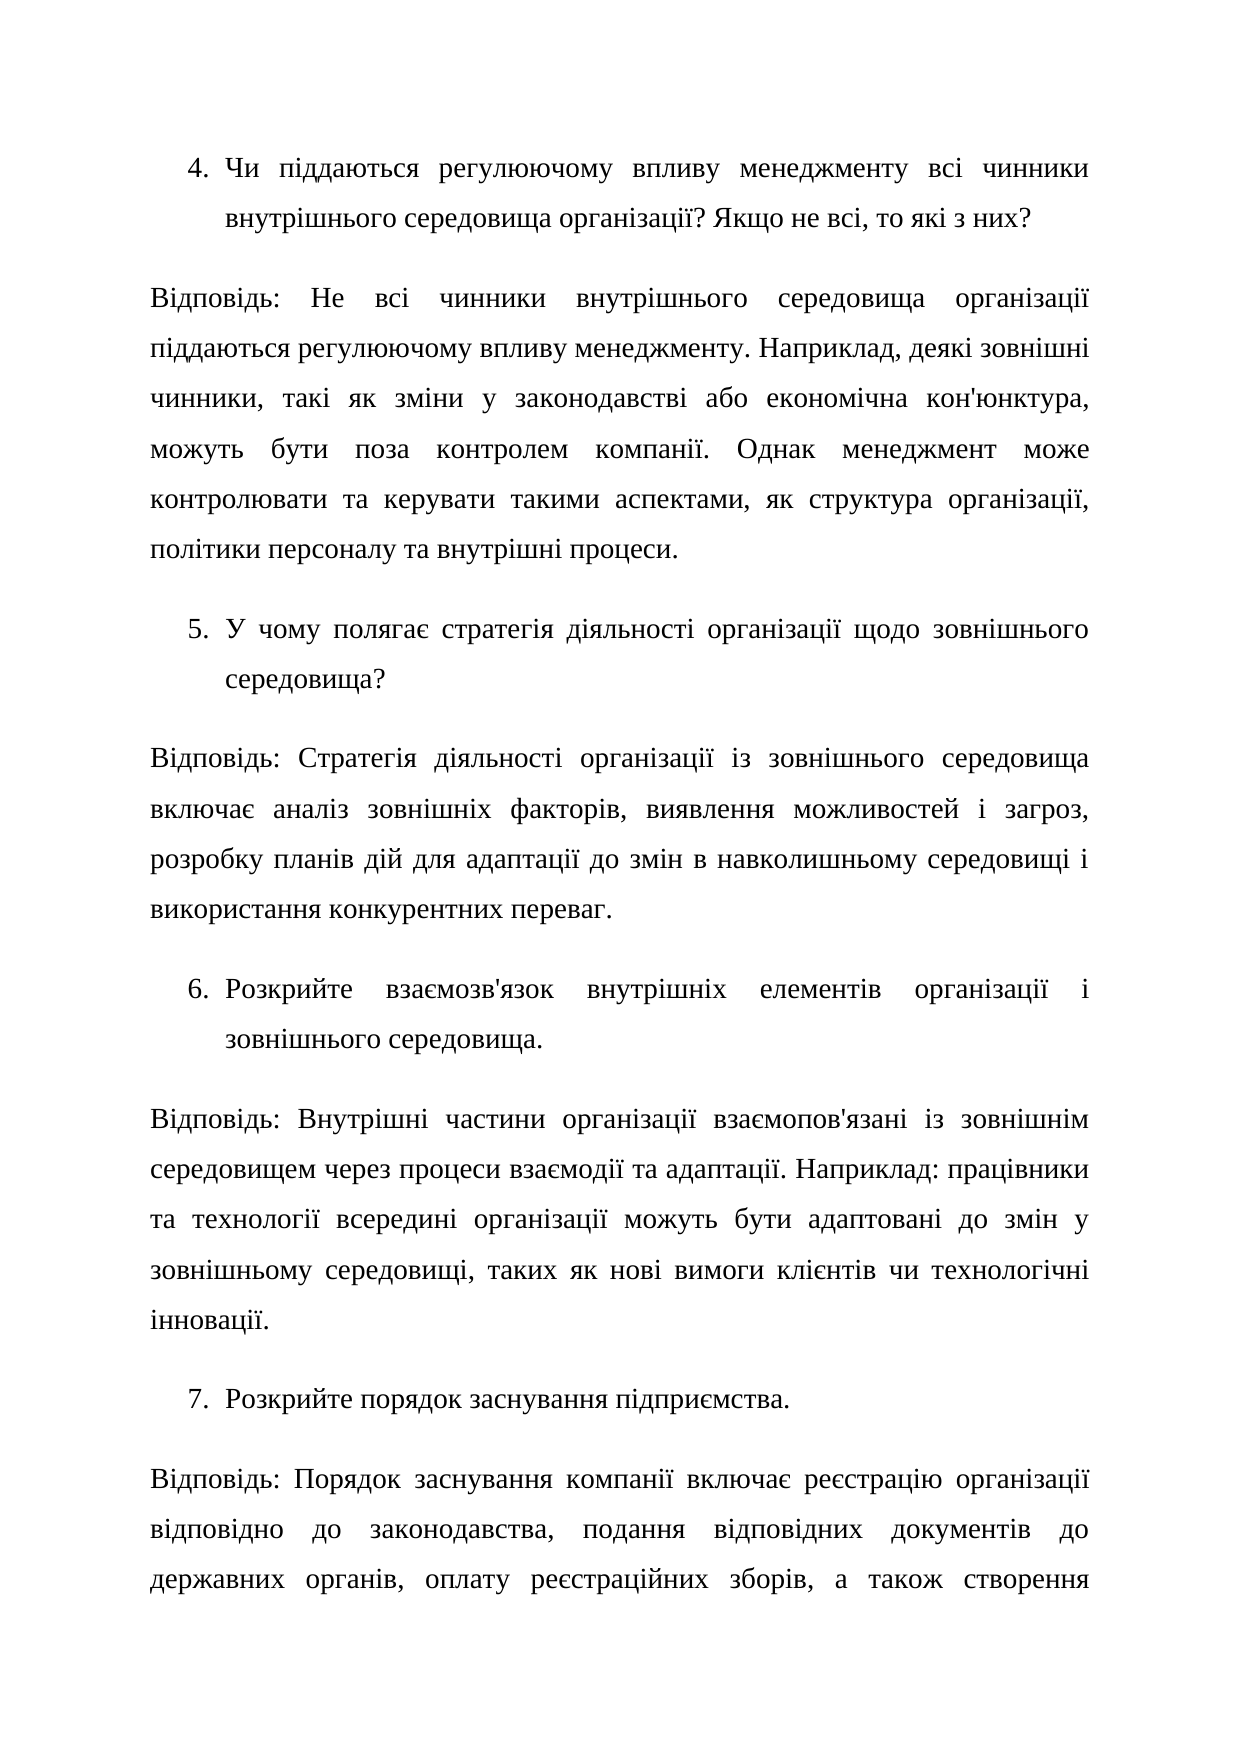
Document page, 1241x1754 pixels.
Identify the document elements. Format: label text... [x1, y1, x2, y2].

list У чому полягає стратегія діяльності організації щодо зовнішнього середовища? [187, 611, 1090, 695]
text Відповідь: Порядок заснування компанії включає реєстрацію організації відповідно до законодавства, подання відповідних документів до державних органів, оплату реєстраційних зборів, а також створення [150, 1461, 1090, 1595]
list Розкрийте взаємозв'язок внутрішніх елементів організації і зовнішнього середовища. [187, 971, 1090, 1055]
text Відповідь: Стратегія діяльності організації із зовнішнього середовища включає аналіз зовнішніх факторів, виявлення можливостей і загроз, розробку планів дій для адаптації до змін в навколишньому середовищі і використання конкурентних переваг. [150, 741, 1090, 925]
text Відповідь: Не всі чинники внутрішнього середовища організації піддаються регулюючому впливу менеджменту. Наприклад, деякі зовнішні чинники, такі як зміни у законодавстві або економічна кон'юнктура, можуть бути поза контролем компанії. Однак менеджмент може контролювати та керувати такими аспектами, як структура організації, політики персоналу та внутрішні процеси. [150, 280, 1090, 565]
list Чи піддаються регулюючому впливу менеджменту всі чинники внутрішнього середовища організації? Якщо не всі, то які з них? [187, 150, 1090, 234]
list Розкрийте порядок заснування підприємства. [187, 1382, 1090, 1415]
text Відповідь: Внутрішні частини організації взаємопов'язані із зовнішнім середовищем через процеси взаємодії та адаптації. Наприклад: працівники та технології всередині організації можуть бути адаптовані до змін у зовнішньому середовищі, таких як нові вимоги клієнтів чи технологічні інновації. [150, 1101, 1090, 1336]
